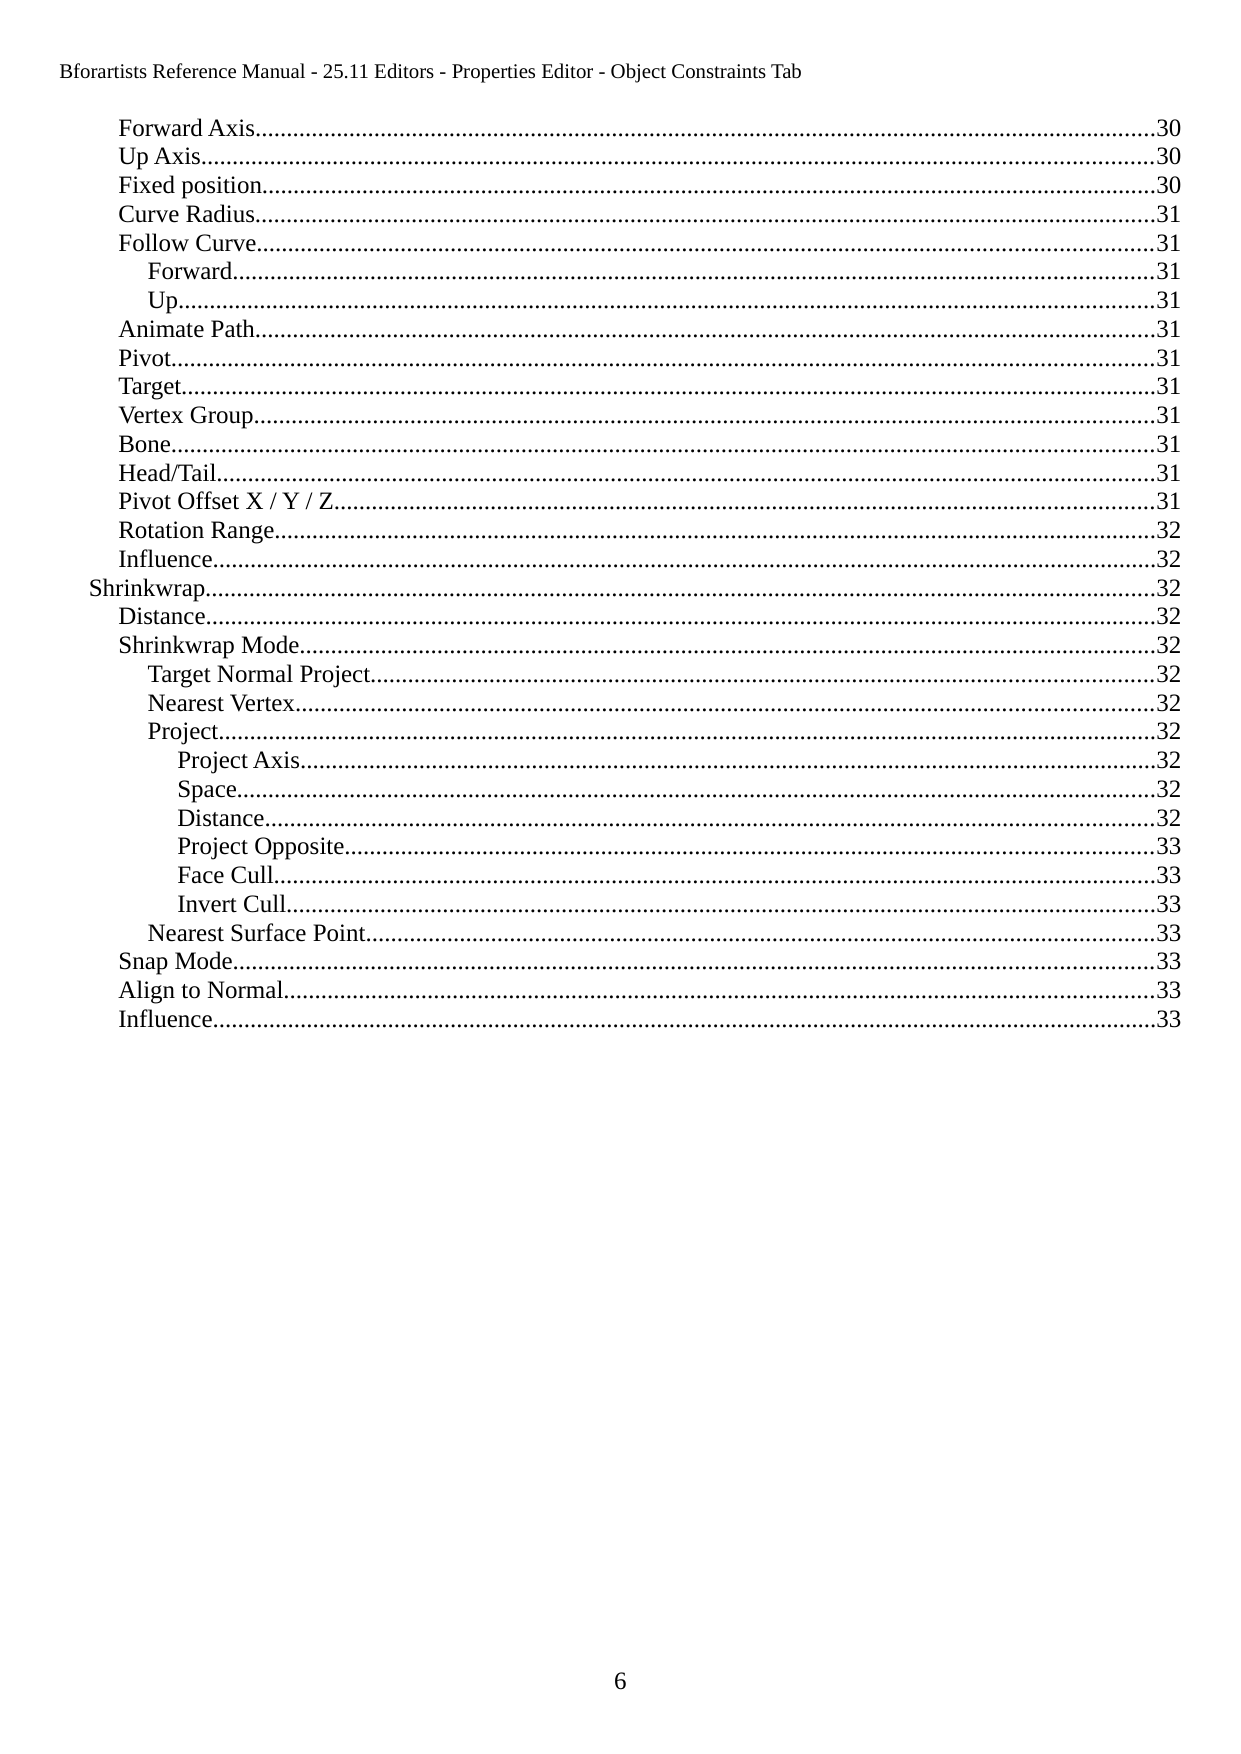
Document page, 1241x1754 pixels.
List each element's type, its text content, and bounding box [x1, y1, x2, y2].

text Fixed position 30 [118, 170, 1181, 199]
text Project 32 [147, 716, 1181, 745]
text Rotation Range 32 [118, 515, 1181, 544]
text Face Cull 33 [177, 860, 1181, 889]
text Vertex Group 31 [118, 400, 1181, 429]
text Forward 31 [147, 256, 1181, 285]
text Snap Mode 33 [118, 946, 1181, 975]
text Shrinkwrap 32 [88, 573, 1181, 601]
text Curve Radius 31 [118, 199, 1181, 228]
text Head/Tail 31 [118, 458, 1181, 486]
text Pivot Offset X / Y / Z 31 [118, 486, 1181, 515]
text Distance 32 [177, 803, 1181, 831]
text Influence 32 [118, 544, 1181, 573]
text Project Opposite 33 [177, 831, 1181, 860]
text Distance 32 [118, 601, 1181, 630]
text Animate Path 31 [118, 314, 1181, 343]
text Up 31 [147, 285, 1181, 314]
text Shrinkwrap Mode 32 [118, 630, 1181, 659]
text Influence 33 [118, 1004, 1181, 1033]
text Forward Axis 30 [118, 113, 1181, 141]
text Pivot 31 [118, 343, 1181, 371]
text Bone 31 [118, 429, 1181, 458]
text Up Axis 30 [118, 141, 1181, 170]
text Nearest Vertex 32 [147, 688, 1181, 716]
text Space 32 [177, 774, 1181, 803]
text Nearest Surface Point 33 [147, 918, 1181, 946]
text Align to Normal 33 [118, 975, 1181, 1004]
text Invert Cull 33 [177, 889, 1181, 918]
text Target Normal Project 32 [147, 659, 1181, 688]
text Follow Curve 31 [118, 228, 1181, 256]
text Project Axis 32 [177, 745, 1181, 774]
text Target 31 [118, 371, 1181, 400]
